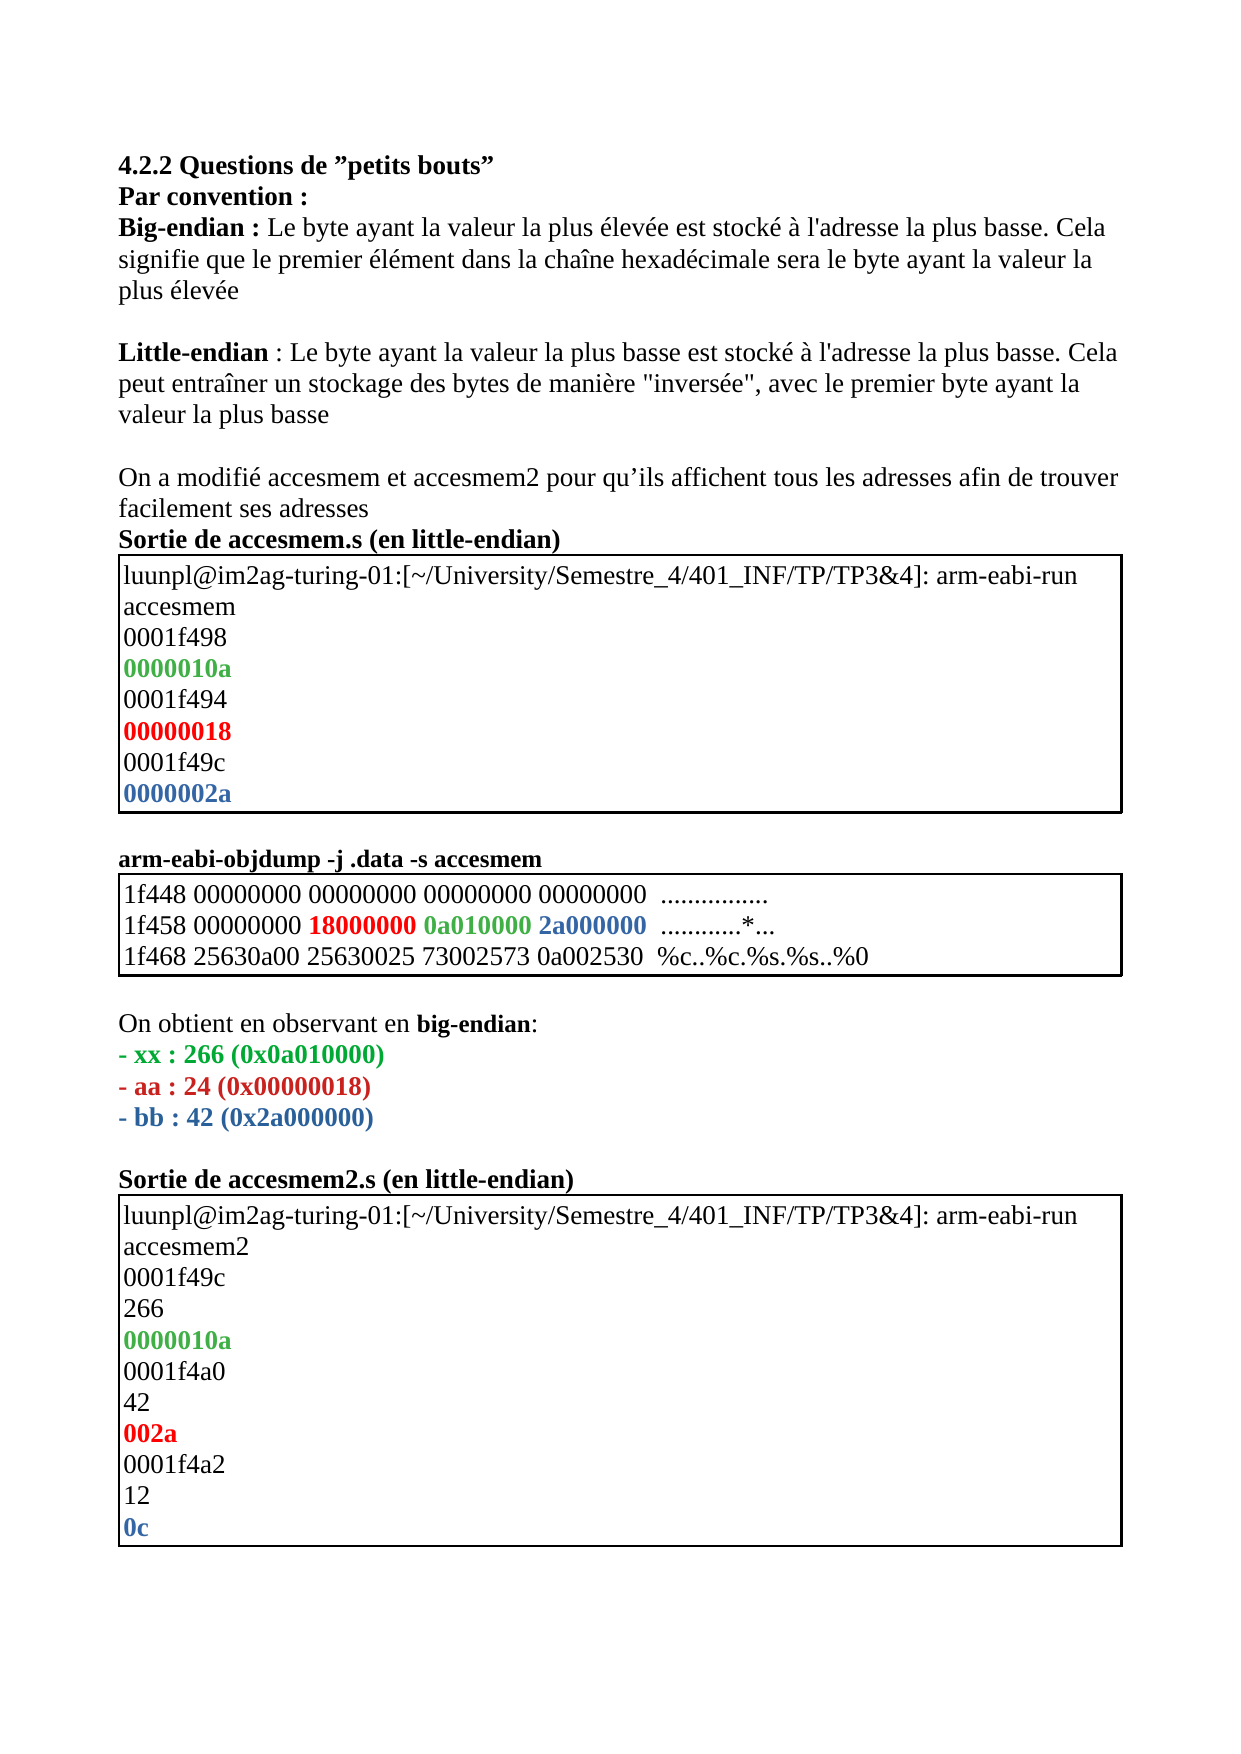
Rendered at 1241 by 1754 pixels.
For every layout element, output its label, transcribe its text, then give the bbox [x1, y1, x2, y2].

text Par convention : [118, 180, 1122, 212]
text On a modifié accesmem et accesmem2 pour qu’ils affichent tous les adresses afin de trouver facilement ses adresses [118, 461, 1122, 523]
text Big-endian : Le byte ayant la valeur la plus élevée est stocké à l'adresse la plus basse. Cela signifie que le premier élément dans la chaîne hexadécimale sera le byte ayant la valeur la plus élevée [118, 212, 1122, 305]
text 0c [120, 1506, 1120, 1545]
text 0000010a [120, 1319, 1120, 1350]
text 0000002a [120, 772, 1120, 811]
text 002a [120, 1412, 1120, 1443]
text - xx : 266 (0x0a010000) [118, 1038, 1122, 1070]
text 0001f4a0 [120, 1350, 1120, 1381]
text 1f458 00000000 18000000 0a010000 2a000000 ............*... [120, 904, 1120, 935]
text 1f448 00000000 00000000 00000000 00000000 ................ [120, 875, 1120, 904]
text 4.2.2 Questions de ”petits bouts” [118, 149, 1122, 180]
text 0001f49c [120, 741, 1120, 772]
text luunpl@im2ag-turing-01:[~/University/Semestre_4/401_INF/TP/TP3&4]: arm-eabi-run accesmem2 [120, 1196, 1120, 1257]
text Sortie de accesmem2.s (en little-endian) [118, 1163, 1122, 1194]
text 0001f4a2 [120, 1443, 1120, 1474]
text luunpl@im2ag-turing-01:[~/University/Semestre_4/401_INF/TP/TP3&4]: arm-eabi-run accesmem [120, 556, 1120, 616]
text On obtient en observant en big-endian: [118, 1007, 1122, 1038]
text 0001f498 [120, 616, 1120, 648]
text - aa : 24 (0x00000018) [118, 1070, 1122, 1101]
text 00000018 [120, 710, 1120, 741]
text 0000010a [120, 648, 1120, 679]
text 266 [120, 1288, 1120, 1319]
text 0001f494 [120, 679, 1120, 710]
text 1f468 25630a00 25630025 73002573 0a002530 %c..%c.%s.%s..%0 [120, 935, 1120, 974]
text - bb : 42 (0x2a000000) [118, 1101, 1122, 1132]
text Little-endian : Le byte ayant la valeur la plus basse est stocké à l'adresse la plus basse. Cela peut entraîner un stockage des bytes de manière "inversée", avec le premier byte ayant la valeur la plus basse [118, 336, 1122, 429]
text 42 [120, 1381, 1120, 1412]
text Sortie de accesmem.s (en little-endian) [118, 523, 1122, 554]
text 12 [120, 1474, 1120, 1506]
text arm-eabi-objdump -j .data -s accesmem [118, 844, 1122, 873]
text 0001f49c [120, 1257, 1120, 1288]
